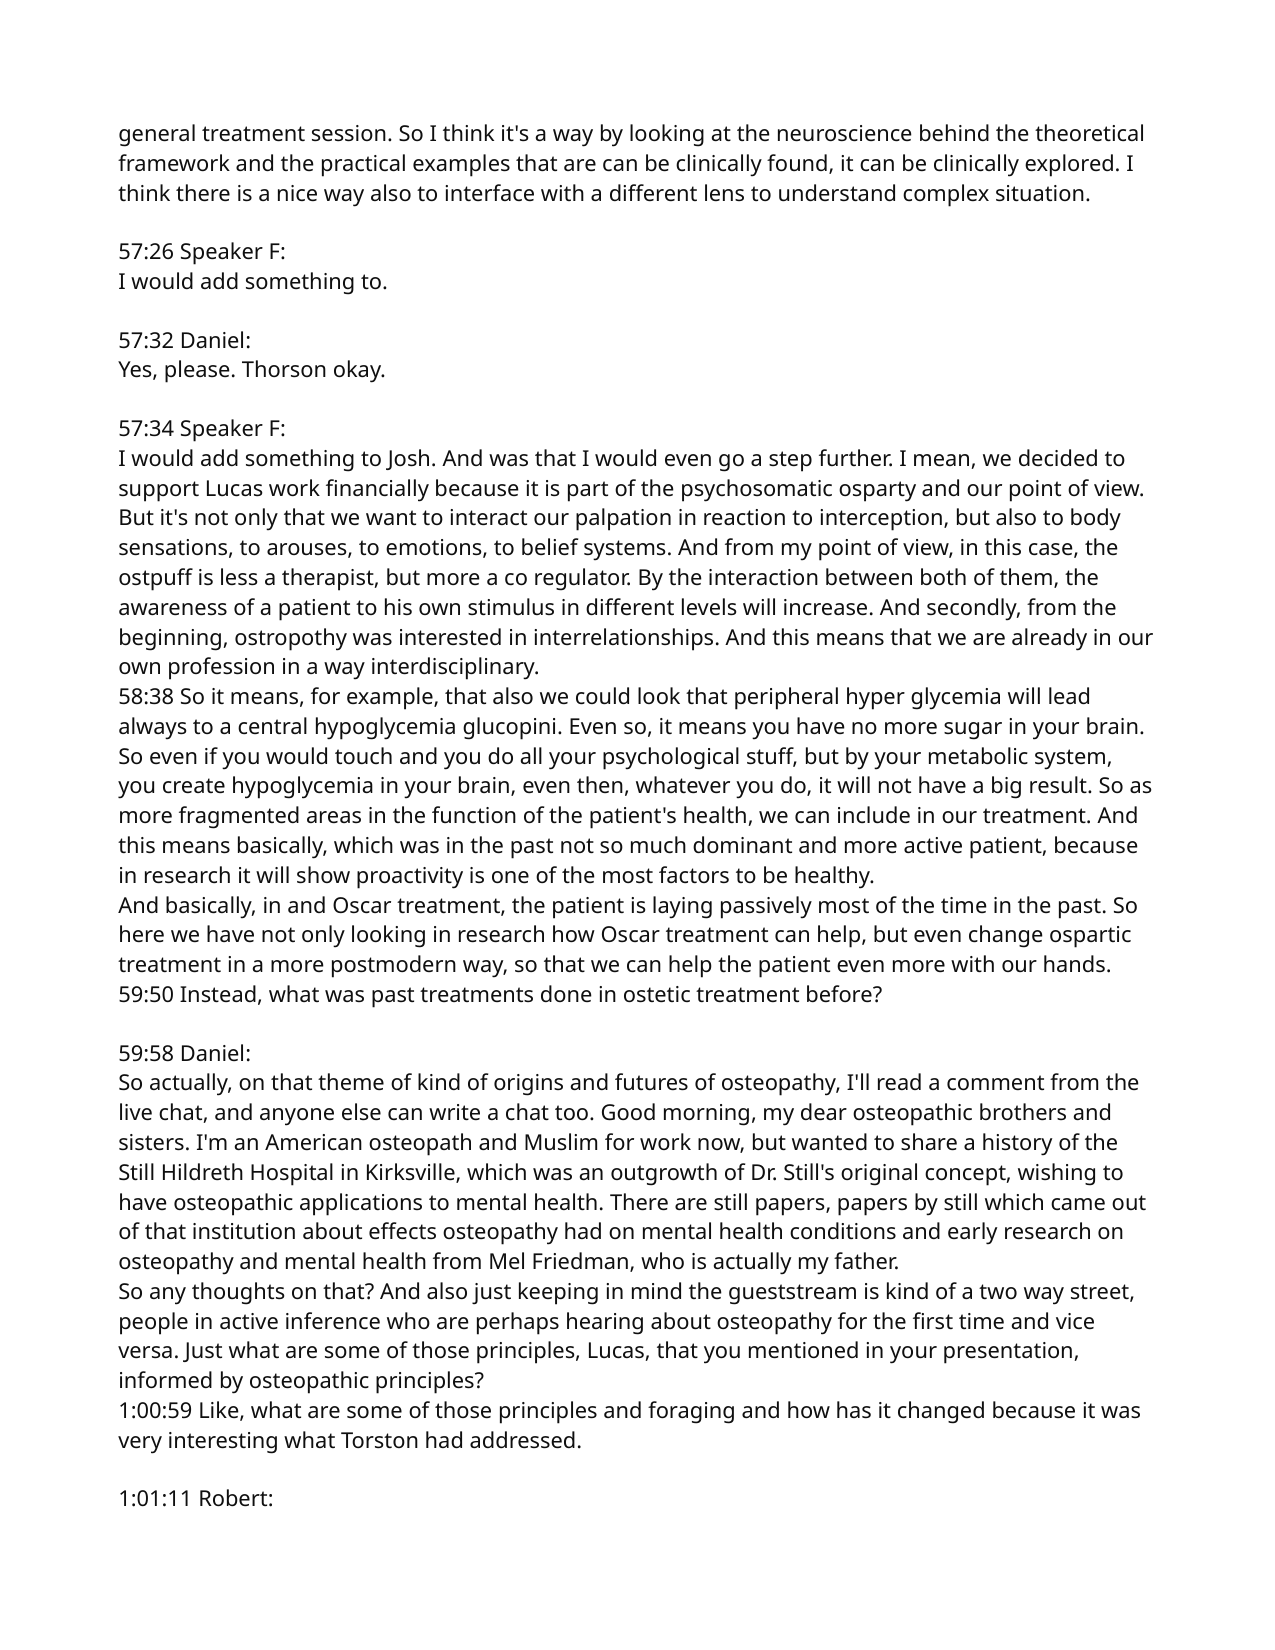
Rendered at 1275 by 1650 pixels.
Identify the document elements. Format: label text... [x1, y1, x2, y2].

text 58:38 So it means, for example, that also we could look that peripheral hyper glycemia will lead always to a central hypoglycemia glucopini. Even so, it means you have no more sugar in your brain. So even if you would touch and you do all your psychological stuff, but by your metabolic system, you create hypoglycemia in your brain, even then, whatever you do, it will not have a big result. So as more fragmented areas in the function of the patient's health, we can include in our treatment. And this means basically, which was in the past not so much dominant and more active patient, because in research it will show proactivity is one of the most factors to be healthy. [118, 681, 1157, 889]
text 57:26 Speaker F: [118, 236, 1157, 266]
text 1:01:11 Robert: [118, 1483, 1157, 1513]
text 59:50 Instead, what was past treatments done in ostetic treatment before? [118, 979, 1157, 1009]
text So actually, on that theme of kind of origins and futures of osteopathy, I'll read a comment from the live chat, and anyone else can write a chat too. Good morning, my dear osteopathic brothers and sisters. I'm an American osteopath and Muslim for work now, but wanted to share a history of the Still Hildreth Hospital in Kirksville, which was an outgrowth of Dr. Still's original concept, wishing to have osteopathic applications to mental health. There are still papers, papers by still which came out of that institution about effects osteopathy had on mental health conditions and early research on osteopathy and mental health from Mel Friedman, who is actually my father. [118, 1067, 1157, 1276]
text And basically, in and Oscar treatment, the patient is laying passively most of the time in the past. So here we have not only looking in research how Oscar treatment can help, but even change ospartic treatment in a more postmodern way, so that we can help the patient even more with our hands. [118, 889, 1157, 979]
text 57:32 Daniel: [118, 324, 1157, 354]
text 59:58 Daniel: [118, 1037, 1157, 1067]
text I would add something to. [118, 266, 1157, 296]
text 1:00:59 Like, what are some of those principles and foraging and how has it changed because it was very interesting what Torston had addressed. [118, 1395, 1157, 1454]
text Yes, please. Thorson okay. [118, 354, 1157, 384]
text 57:34 Speaker F: [118, 413, 1157, 443]
text But it's not only that we want to interact our palpation in reaction to interception, but also to body sensations, to arouses, to emotions, to belief systems. And from my point of view, in this case, the ostpuff is less a therapist, but more a co regulator. By the interaction between both of them, the awareness of a patient to his own stimulus in different levels will increase. And secondly, from the beginning, ostropothy was interested in interrelationships. And this means that we are already in our own profession in a way interdisciplinary. [118, 502, 1157, 681]
text I would add something to Josh. And was that I would even go a step further. I mean, we decided to support Lucas work financially because it is part of the psychosomatic osparty and our point of view. [118, 443, 1157, 502]
text So any thoughts on that? And also just keeping in mind the gueststream is kind of a two way street, people in active inference who are perhaps hearing about osteopathy for the first time and vice versa. Just what are some of those principles, Lucas, that you mentioned in your presentation, informed by osteopathic principles? [118, 1276, 1157, 1395]
text general treatment session. So I think it's a way by looking at the neuroscience behind the theoretical framework and the practical examples that are can be clinically found, it can be clinically explored. I think there is a nice way also to interface with a different lens to understand complex situation. [118, 118, 1157, 207]
